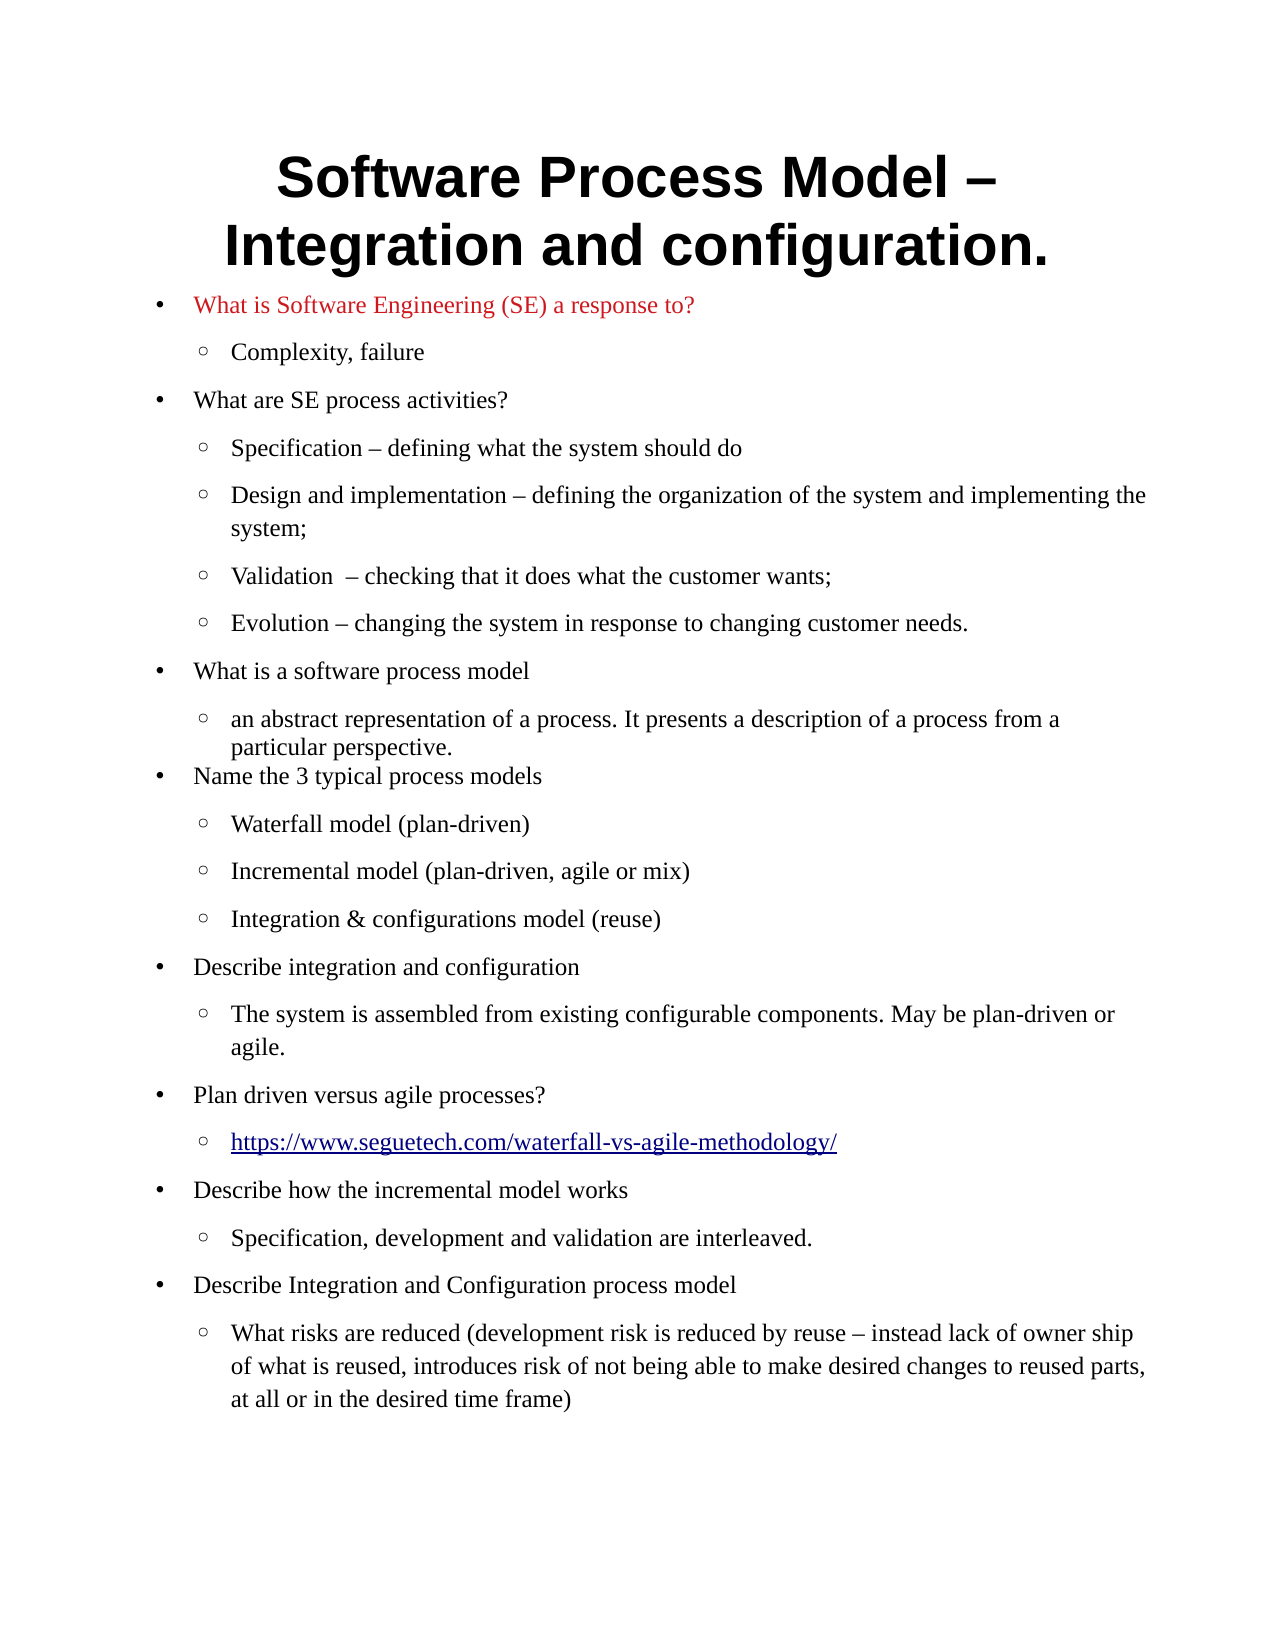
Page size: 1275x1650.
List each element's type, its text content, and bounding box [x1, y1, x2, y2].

list Describe integration and configuration [156, 952, 1157, 980]
list Integration & configurations model (reuse) [193, 904, 1157, 933]
list Specification – defining what the system should do [193, 433, 1157, 461]
list Describe how the incremental model works [156, 1175, 1157, 1204]
list Evolution – changing the system in response to changing customer needs. [193, 608, 1157, 637]
list Describe Integration and Configuration process model [156, 1270, 1157, 1299]
list What is a software process model [156, 656, 1157, 685]
list Incremental model (plan-driven, agile or mix) [193, 856, 1157, 885]
list What are SE process activities? [156, 385, 1157, 414]
list Name the 3 typical process models [156, 761, 1157, 790]
list Complexity, failure [193, 337, 1157, 366]
list Validation – checking that it does what the customer wants; [193, 561, 1157, 589]
list Design and implementation – defining the organization of the system and implementing the system; [193, 480, 1157, 542]
list What is Software Engineering (SE) a response to? [156, 290, 1157, 318]
title Software Process Model – Integration and configuration. [118, 143, 1157, 277]
list Specification, development and validation are interleaved. [193, 1223, 1157, 1251]
list an abstract representation of a process. It presents a description of a process from a particular perspective. [193, 704, 1157, 761]
list The system is assembled from existing configurable components. May be plan-driven or agile. [193, 999, 1157, 1061]
list https://www.seguetech.com/waterfall-vs-agile-methodology/ [193, 1127, 1157, 1156]
list Waterfall model (plan-driven) [193, 809, 1157, 837]
list What risks are reduced (development risk is reduced by reuse – instead lack of owner ship of what is reused, introduces risk of not being able to make desired changes to reused parts, at all or in the desired time frame) [193, 1318, 1157, 1413]
list Plan driven versus agile processes? [156, 1080, 1157, 1108]
